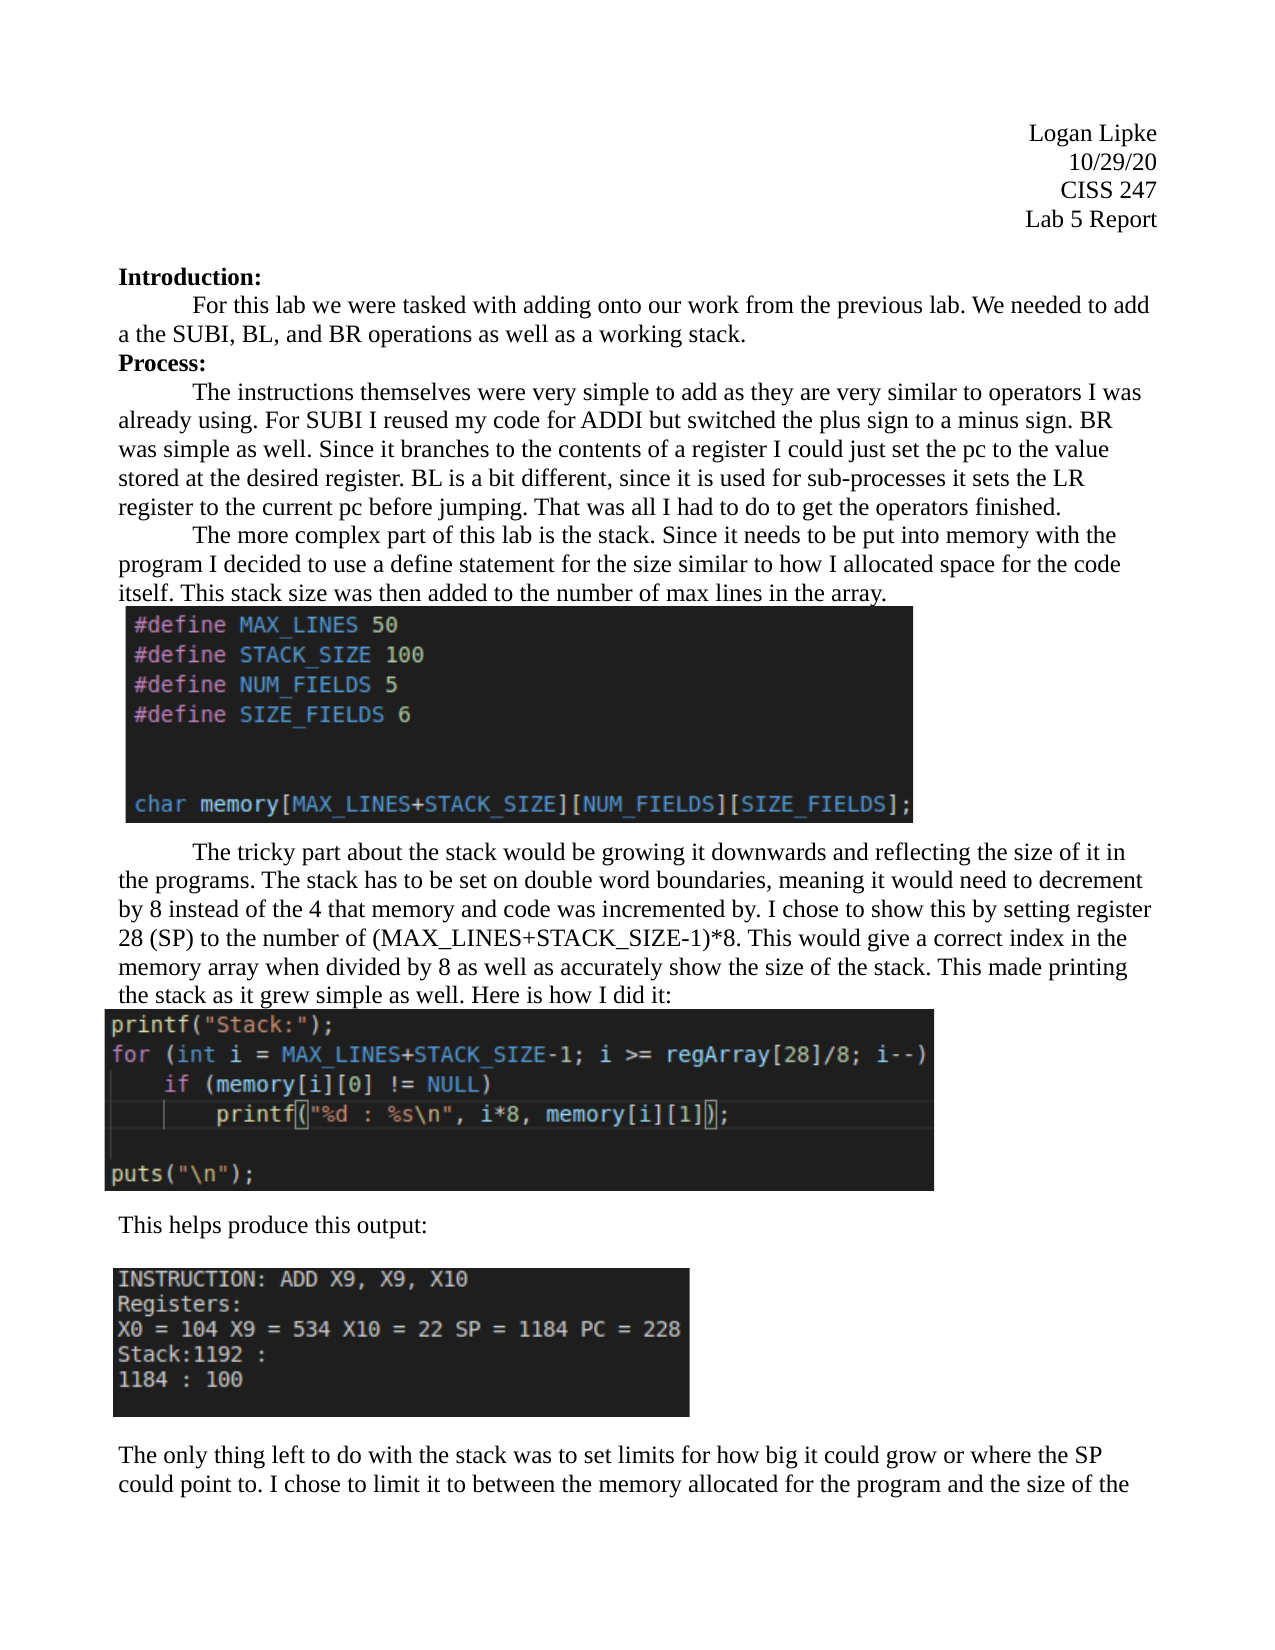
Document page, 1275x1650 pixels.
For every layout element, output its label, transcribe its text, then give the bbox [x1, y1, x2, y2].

text Process: [118, 348, 1157, 377]
text The more complex part of this lab is the stack. Since it needs to be put into memory with the program I decided to use a define statement for the size similar to how I allocated space for the code itself. This stack size was then added to the number of max lines in the array. [118, 521, 1157, 607]
text 10/29/20 [118, 147, 1157, 176]
text Logan Lipke [118, 118, 1157, 147]
text CISS 247 [118, 176, 1157, 204]
text The instructions themselves were very simple to add as they are very similar to operators I was already using. For SUBI I reused my code for ADDI but switched the plus sign to a minus sign. BR was simple as well. Since it branches to the contents of a register I could just set the pc to the value stored at the desired register. BL is a bit different, since it is used for sub-processes it sets the LR register to the current pc before jumping. That was all I had to do to get the operators finished. [118, 377, 1157, 521]
picture [125, 606, 914, 823]
picture [113, 1268, 690, 1417]
text The only thing left to do with the stack was to set limits for how big it could grow or where the SP could point to. I chose to limit it to between the memory allocated for the program and the size of the [118, 1441, 1157, 1498]
picture [104, 1009, 935, 1191]
text Lab 5 Report [118, 204, 1157, 233]
text Introduction: [118, 262, 1157, 291]
text For this lab we were tasked with adding onto our work from the previous lab. We needed to add a the SUBI, BL, and BR operations as well as a working stack. [118, 291, 1157, 348]
text This helps produce this output: [118, 1211, 1157, 1239]
text The tricky part about the stack would be growing it downwards and reflecting the size of it in the programs. The stack has to be set on double word boundaries, meaning it would need to decrement by 8 instead of the 4 that memory and code was incremented by. I chose to show this by setting register 28 (SP) to the number of (MAX_LINES+STACK_SIZE-1)*8. This would give a correct index in the memory array when divided by 8 as well as accurately show the size of the stack. This made printing the stack as it grew simple as well. Here is how I did it: [118, 837, 1157, 1009]
